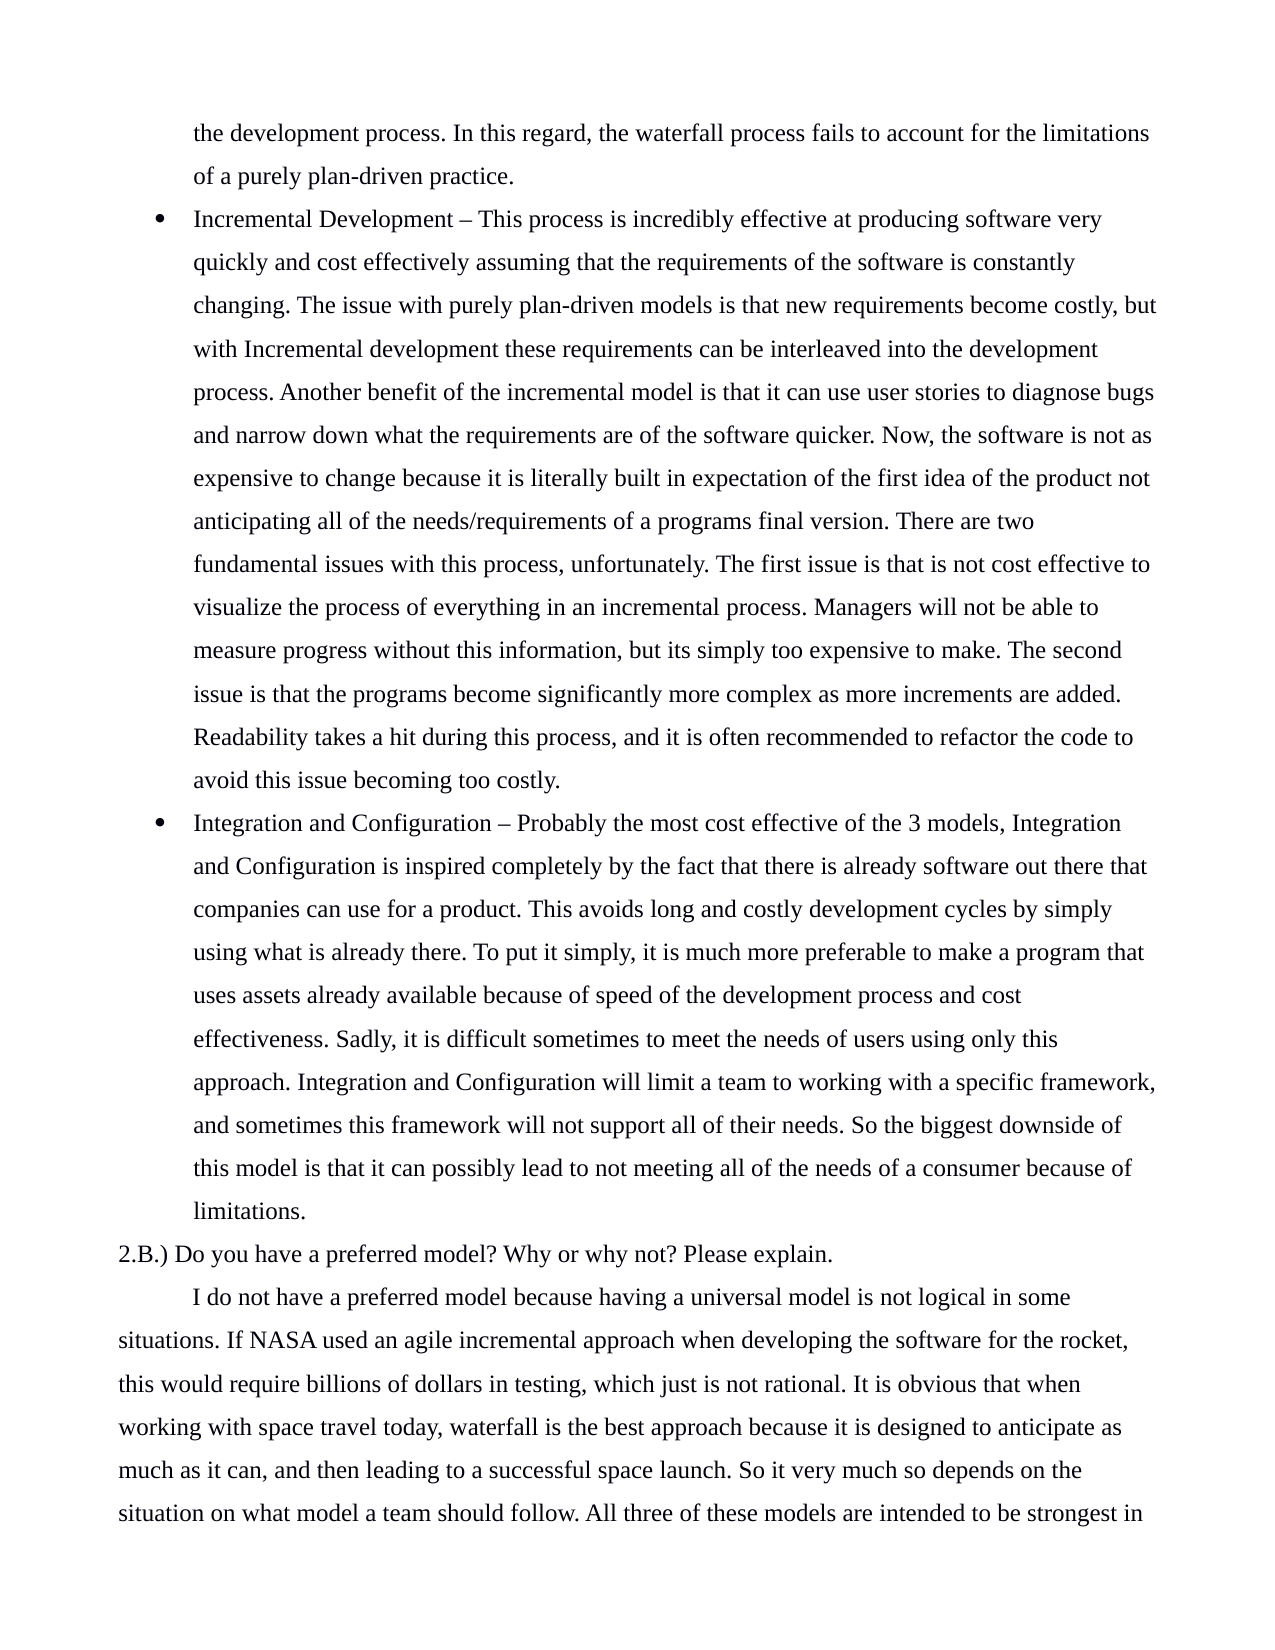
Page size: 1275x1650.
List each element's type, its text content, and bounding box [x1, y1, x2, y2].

text I do not have a preferred model because having a universal model is not logical in some situations. If NASA used an agile incremental approach when developing the software for the rocket, this would require billions of dollars in testing, which just is not rational. It is obvious that when working with space travel today, waterfall is the best approach because it is designed to anticipate as much as it can, and then leading to a successful space launch. So it very much so depends on the situation on what model a team should follow. All three of these models are intended to be strongest in [118, 1282, 1157, 1527]
list Integration and Configuration – Probably the most cost effective of the 3 models, Integration and Configuration is inspired completely by the fact that there is already software out there that companies can use for a product. This avoids long and costly development cycles by simply using what is already there. To put it simply, it is much more preferable to make a program that uses assets already available because of speed of the development process and cost effectiveness. Sadly, it is difficult sometimes to meet the needs of users using only this approach. Integration and Configuration will limit a team to working with a specific framework, and sometimes this framework will not support all of their needs. So the biggest downside of this model is that it can possibly lead to not meeting all of the needs of a consumer because of limitations. [156, 808, 1157, 1225]
list the development process. In this regard, the waterfall process fails to account for the limitations of a purely plan-driven practice. [156, 118, 1157, 190]
text 2.B.) Do you have a preferred model? Why or why not? Please explain. [118, 1239, 1157, 1268]
list Incremental Development – This process is incredibly effective at producing software very quickly and cost effectively assuming that the requirements of the software is constantly changing. The issue with purely plan-driven models is that new requirements become costly, but with Incremental development these requirements can be interleaved into the development process. Another benefit of the incremental model is that it can use user stories to diagnose bugs and narrow down what the requirements are of the software quicker. Now, the software is not as expensive to change because it is literally built in expectation of the first idea of the product not anticipating all of the needs/requirements of a programs final version. There are two fundamental issues with this process, unfortunately. The first issue is that is not cost effective to visualize the process of everything in an incremental process. Managers will not be able to measure progress without this information, but its simply too expensive to make. The second issue is that the programs become significantly more complex as more increments are added. Readability takes a hit during this process, and it is often recommended to refactor the code to avoid this issue becoming too costly. [156, 204, 1157, 794]
